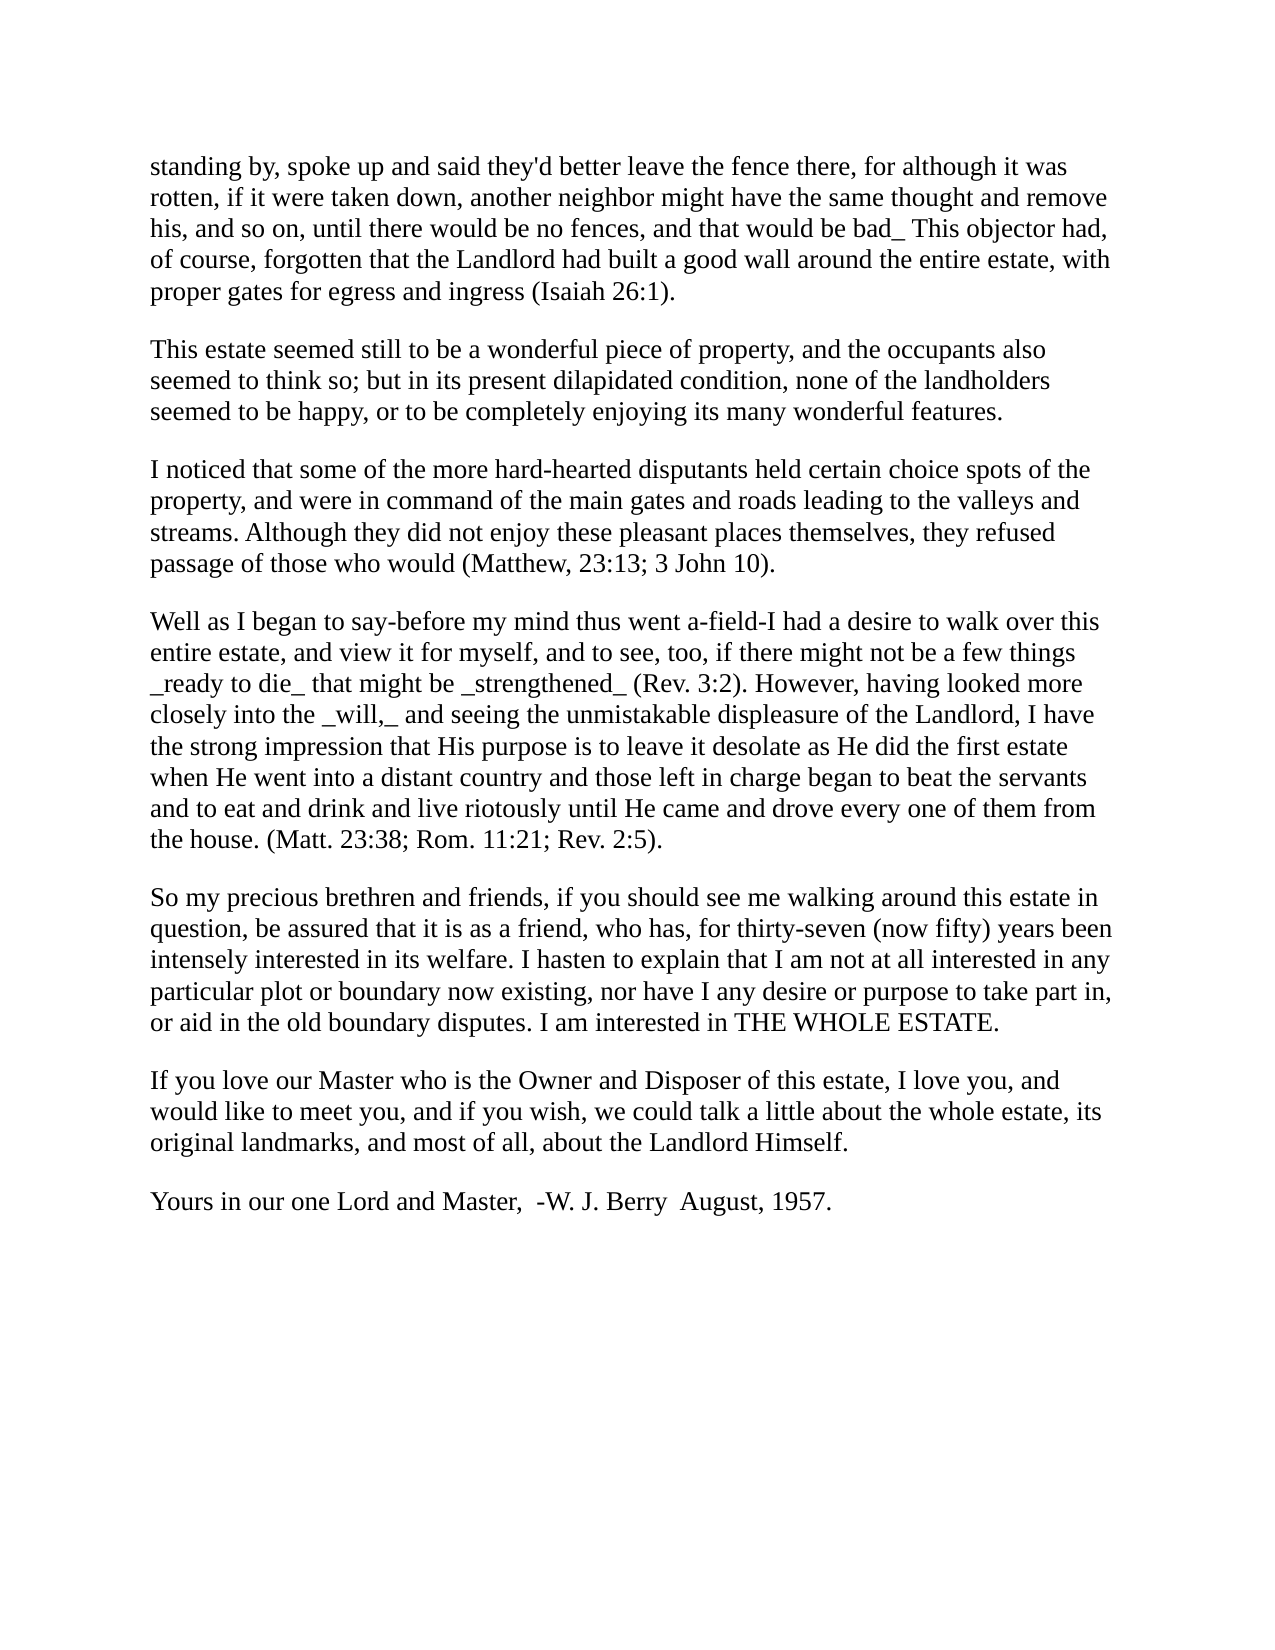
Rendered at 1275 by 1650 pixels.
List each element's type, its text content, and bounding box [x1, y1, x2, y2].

text Yours in our one Lord and Master, -W. J. Berry August, 1957. [150, 1184, 1125, 1216]
text Well as I began to say-before my mind thus went a-field-I had a desire to walk over this entire estate, and view it for myself, and to see, too, if there might not be a few things _ready to die_ that might be _strengthened_ (Rev. 3:2). However, having looked more closely into the _will,_ and seeing the unmistakable displeasure of the Landlord, I have the strong impression that His purpose is to leave it desolate as He did the first estate when He went into a distant country and those left in charge began to beat the servants and to eat and drink and live riotously until He came and drove every one of them from the house. (Matt. 23:38; Rom. 11:21; Rev. 2:5). [150, 605, 1125, 854]
text This estate seemed still to be a wonderful piece of property, and the occupants also seemed to think so; but in its present dilapidated condition, none of the landholders seemed to be happy, or to be completely enjoying its many wonderful features. [150, 333, 1125, 426]
text I noticed that some of the more hard-hearted disputants held certain choice spots of the property, and were in command of the main gates and roads leading to the valleys and streams. Although they did not enjoy these pleasant places themselves, they refused passage of those who would (Matthew, 23:13; 3 John 10). [150, 453, 1125, 578]
text So my precious brethren and friends, if you should see me walking around this estate in question, be assured that it is as a friend, who has, for thirty-seven (now fifty) years been intensely interested in its welfare. I hasten to explain that I am not at all interested in any particular plot or boundary now existing, nor have I any desire or purpose to take part in, or aid in the old boundary disputes. I am interested in THE WHOLE ESTATE. [150, 881, 1125, 1037]
text standing by, spoke up and said they'd better leave the fence there, for although it was rotten, if it were taken down, another neighbor might have the same thought and remove his, and so on, until there would be no fences, and that would be bad_ This objector had, of course, forgotten that the Landlord had built a good wall around the entire estate, with proper gates for egress and ingress (Isaiah 26:1). [150, 150, 1125, 306]
text If you love our Master who is the Owner and Disposer of this estate, I love you, and would like to meet you, and if you wish, we could talk a little about the whole estate, its original landmarks, and most of all, about the Landlord Himself. [150, 1064, 1125, 1157]
